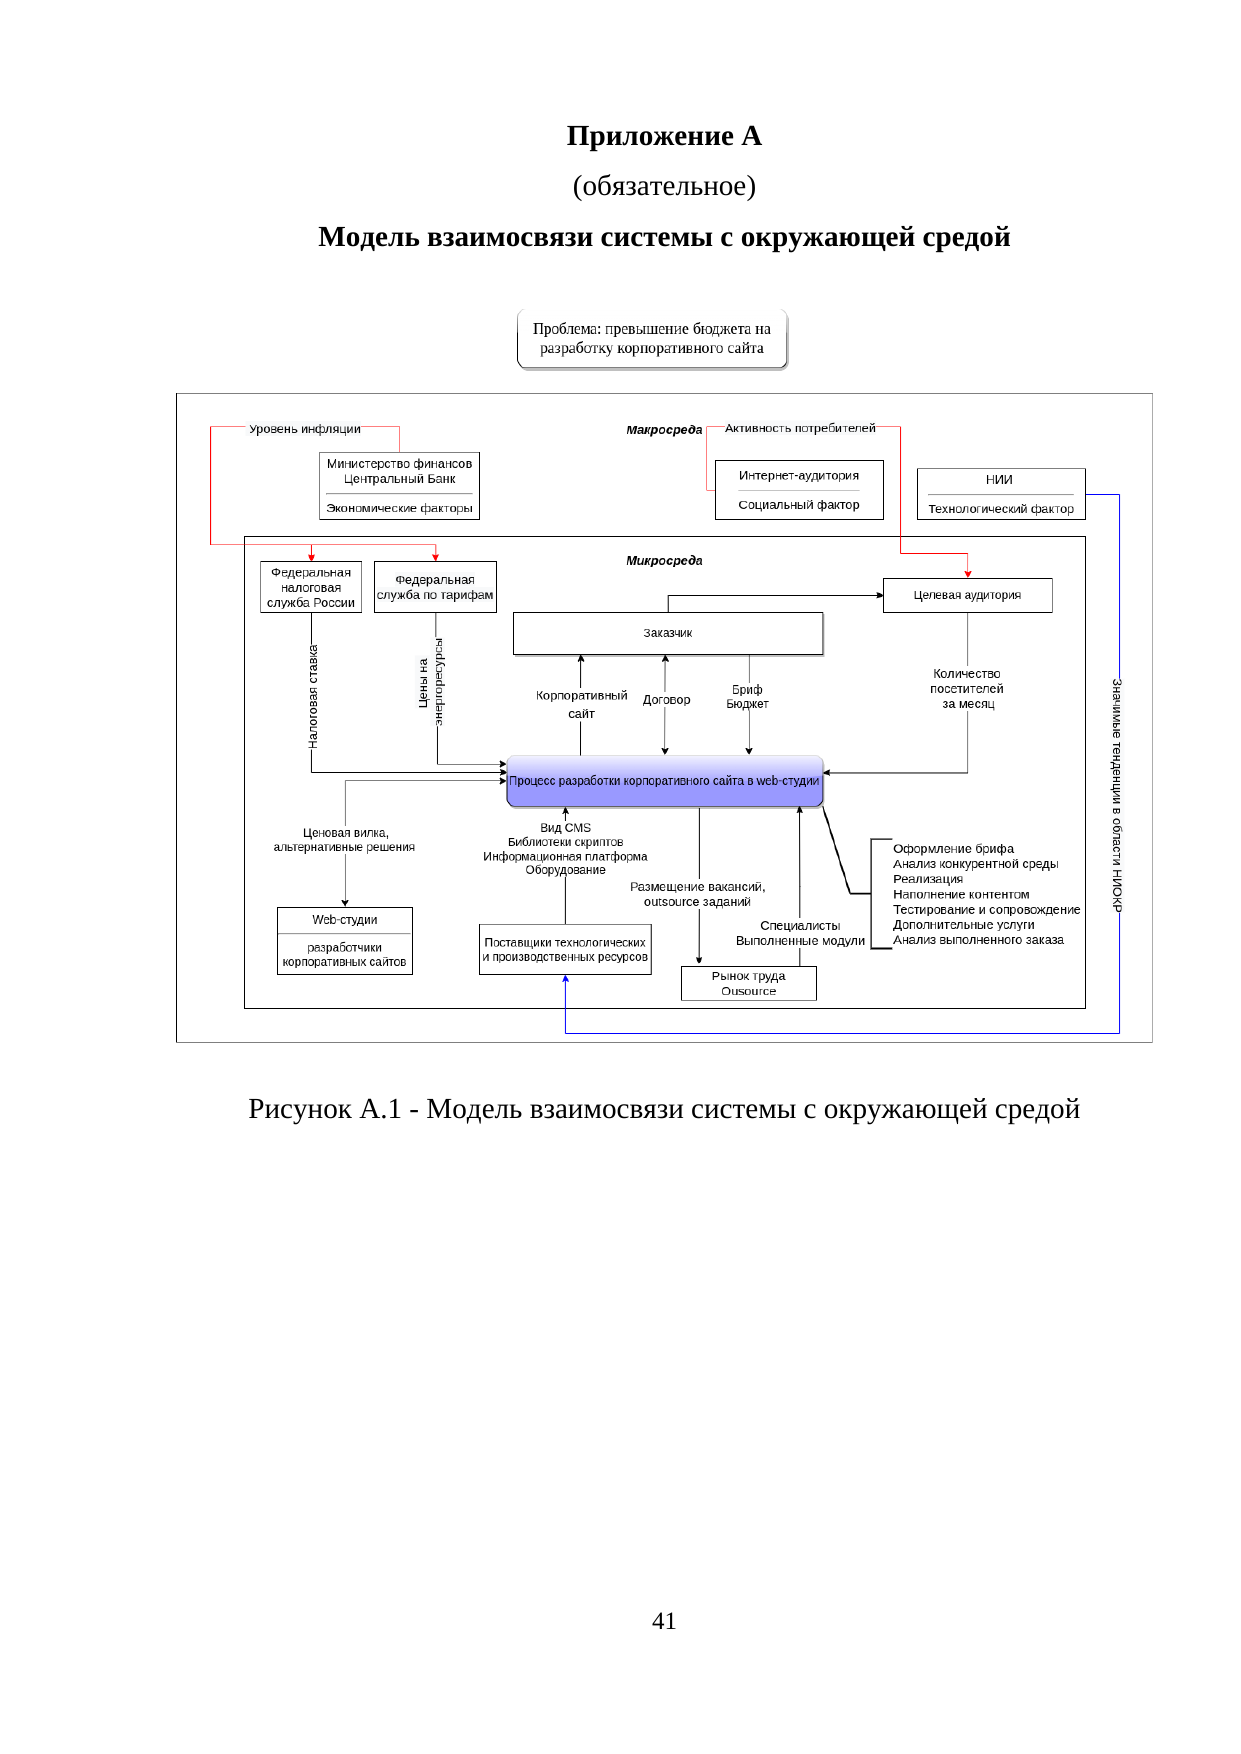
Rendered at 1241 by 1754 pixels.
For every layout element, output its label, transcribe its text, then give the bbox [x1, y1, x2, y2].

text [177, 284, 1152, 309]
text Рисунок А.1 - Модель взаимосвязи системы с окружающей средой [177, 1043, 1152, 1124]
subtitle Модель взаимосвязи системы с окружающей средой [177, 219, 1152, 252]
picture [176, 309, 1153, 1043]
subtitle Приложение А [177, 118, 1152, 152]
subtitle (обязательное) [177, 168, 1152, 202]
